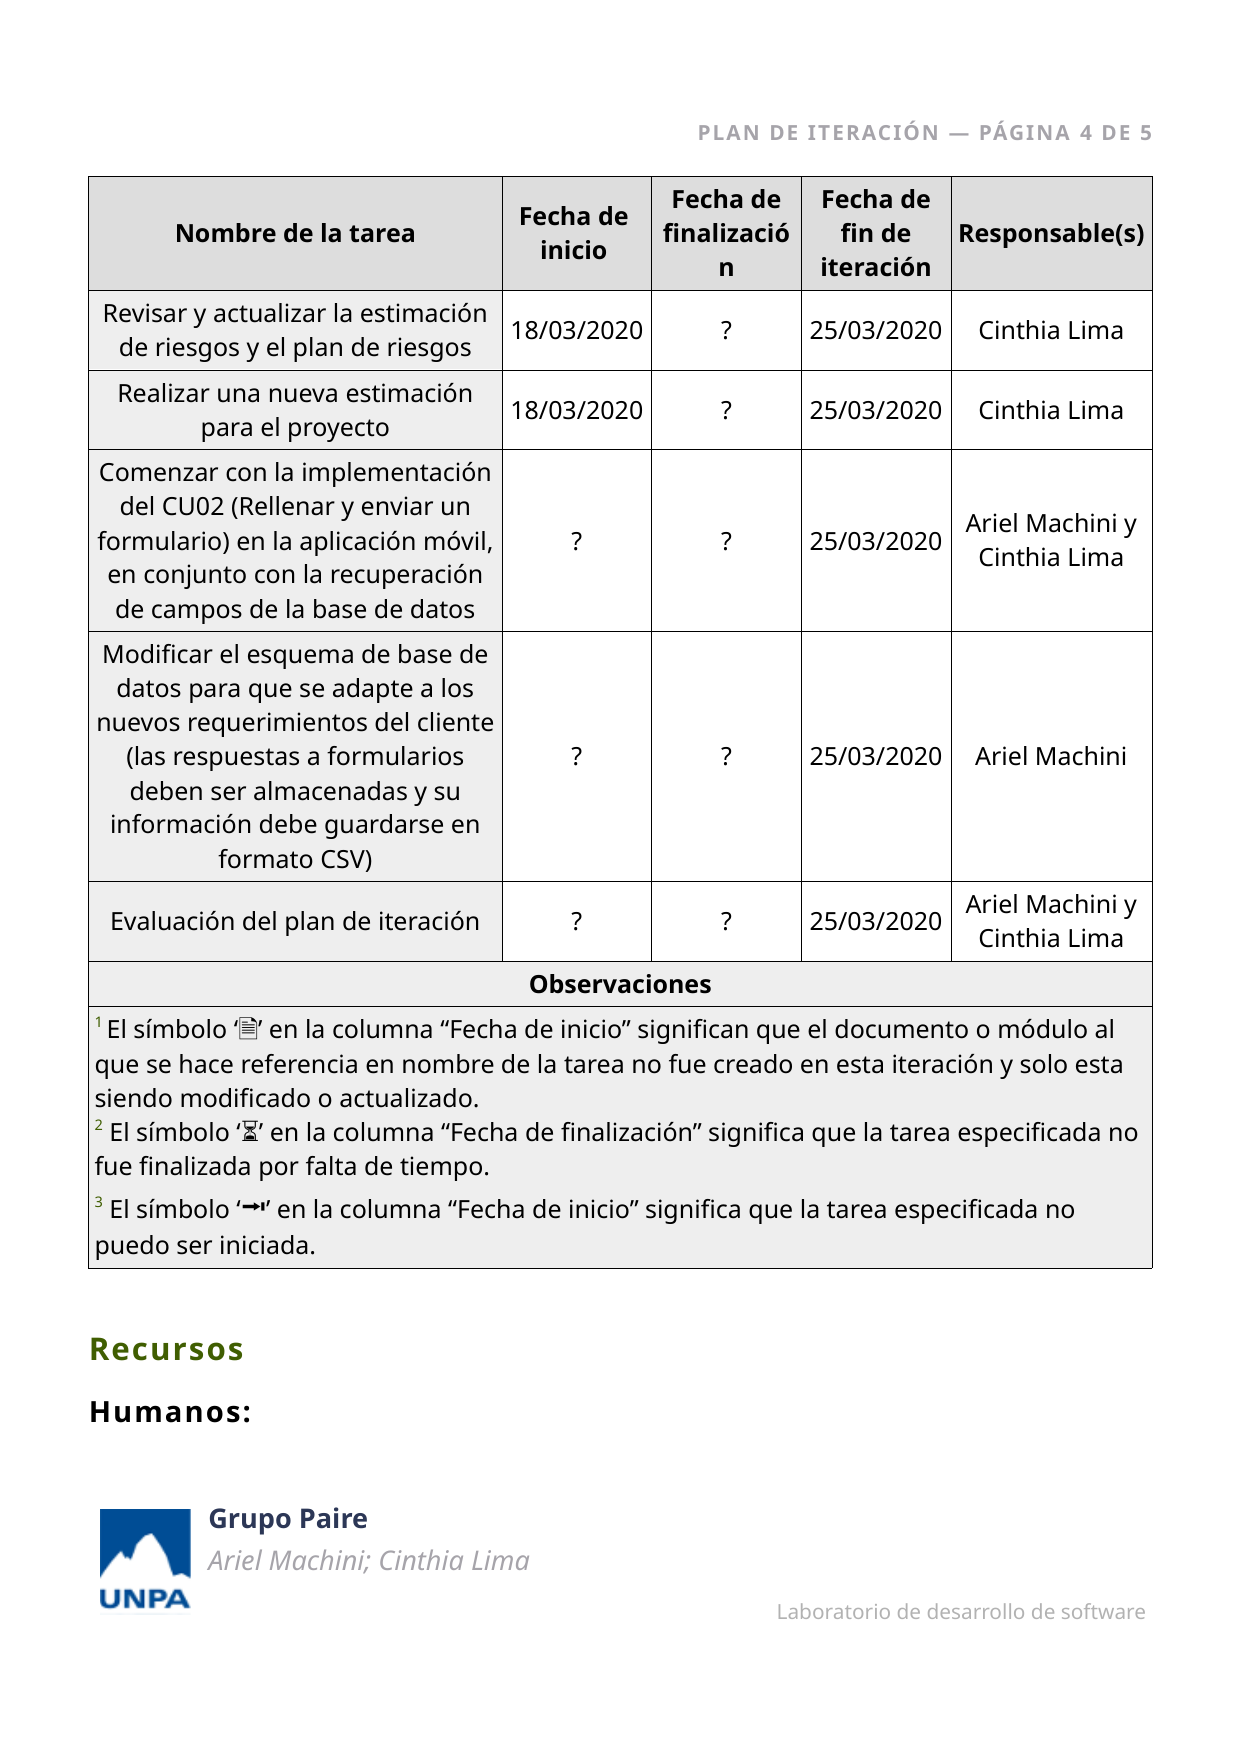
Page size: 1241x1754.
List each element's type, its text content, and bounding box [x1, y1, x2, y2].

table_cell 18/03/2020 [503, 371, 651, 449]
table_cell 1 El símbolo ‘🗎’ en la columna “Fecha de inicio” significan que el documento o módulo al que se hace referencia en nombre de la tarea no fue creado en esta iteración y solo esta siendo modificado o actualizado. 2 El símbolo ‘⏳’ en la columna “Fecha de finalización” significa que la tarea especificada no fue finalizada por falta de tiempo. 3 El símbolo ‘⭲’ en la columna “Fecha de inicio” significa que la tarea especificada no puedo ser iniciada. [89, 1007, 1152, 1268]
table_cell 25/03/2020 [802, 450, 951, 631]
table_cell 25/03/2020 [802, 632, 951, 881]
text Humanos: [88, 1391, 1152, 1431]
table_cell ? [503, 882, 651, 961]
table_cell Realizar una nueva estimación para el proyecto [89, 371, 502, 449]
table_cell Observaciones [89, 962, 1152, 1006]
table_header Nombre de la tarea [89, 177, 502, 290]
table_cell Modificar el esquema de base de datos para que se adapte a los nuevos requerimientos del cliente (las respuestas a formularios deben ser almacenadas y su información debe guardarse en formato CSV) [89, 632, 502, 881]
table_cell 25/03/2020 [802, 371, 951, 449]
table_cell 25/03/2020 [802, 291, 951, 369]
table_cell ? [652, 632, 801, 881]
table_cell Cinthia Lima [952, 371, 1152, 449]
table_cell ? [503, 632, 651, 881]
table_cell Ariel Machini [952, 632, 1152, 881]
table_cell ? [503, 450, 651, 631]
table_header Fecha de fin de iteración [802, 177, 951, 290]
table_cell 18/03/2020 [503, 291, 651, 369]
table_cell 25/03/2020 [802, 882, 951, 961]
table_cell Ariel Machini y Cinthia Lima [952, 882, 1152, 961]
table_header Fecha de finalización [652, 177, 801, 290]
table_cell Comenzar con la implementación del CU02 (Rellenar y enviar un formulario) en la aplicación móvil, en conjunto con la recuperación de campos de la base de datos [89, 450, 502, 631]
table_cell Revisar y actualizar la estimación de riesgos y el plan de riesgos [89, 291, 502, 369]
table_header Fecha de inicio [503, 177, 651, 290]
table_cell Evaluación del plan de iteración [89, 882, 502, 961]
table_cell ? [652, 371, 801, 449]
table_cell Ariel Machini y Cinthia Lima [952, 450, 1152, 631]
picture [100, 1509, 191, 1615]
table_cell Cinthia Lima [952, 291, 1152, 369]
table_header Responsable(s) [952, 177, 1152, 290]
table_cell ? [652, 291, 801, 369]
table_cell ? [652, 450, 801, 631]
table_cell ? [652, 882, 801, 961]
text Recursos [88, 1327, 1152, 1370]
